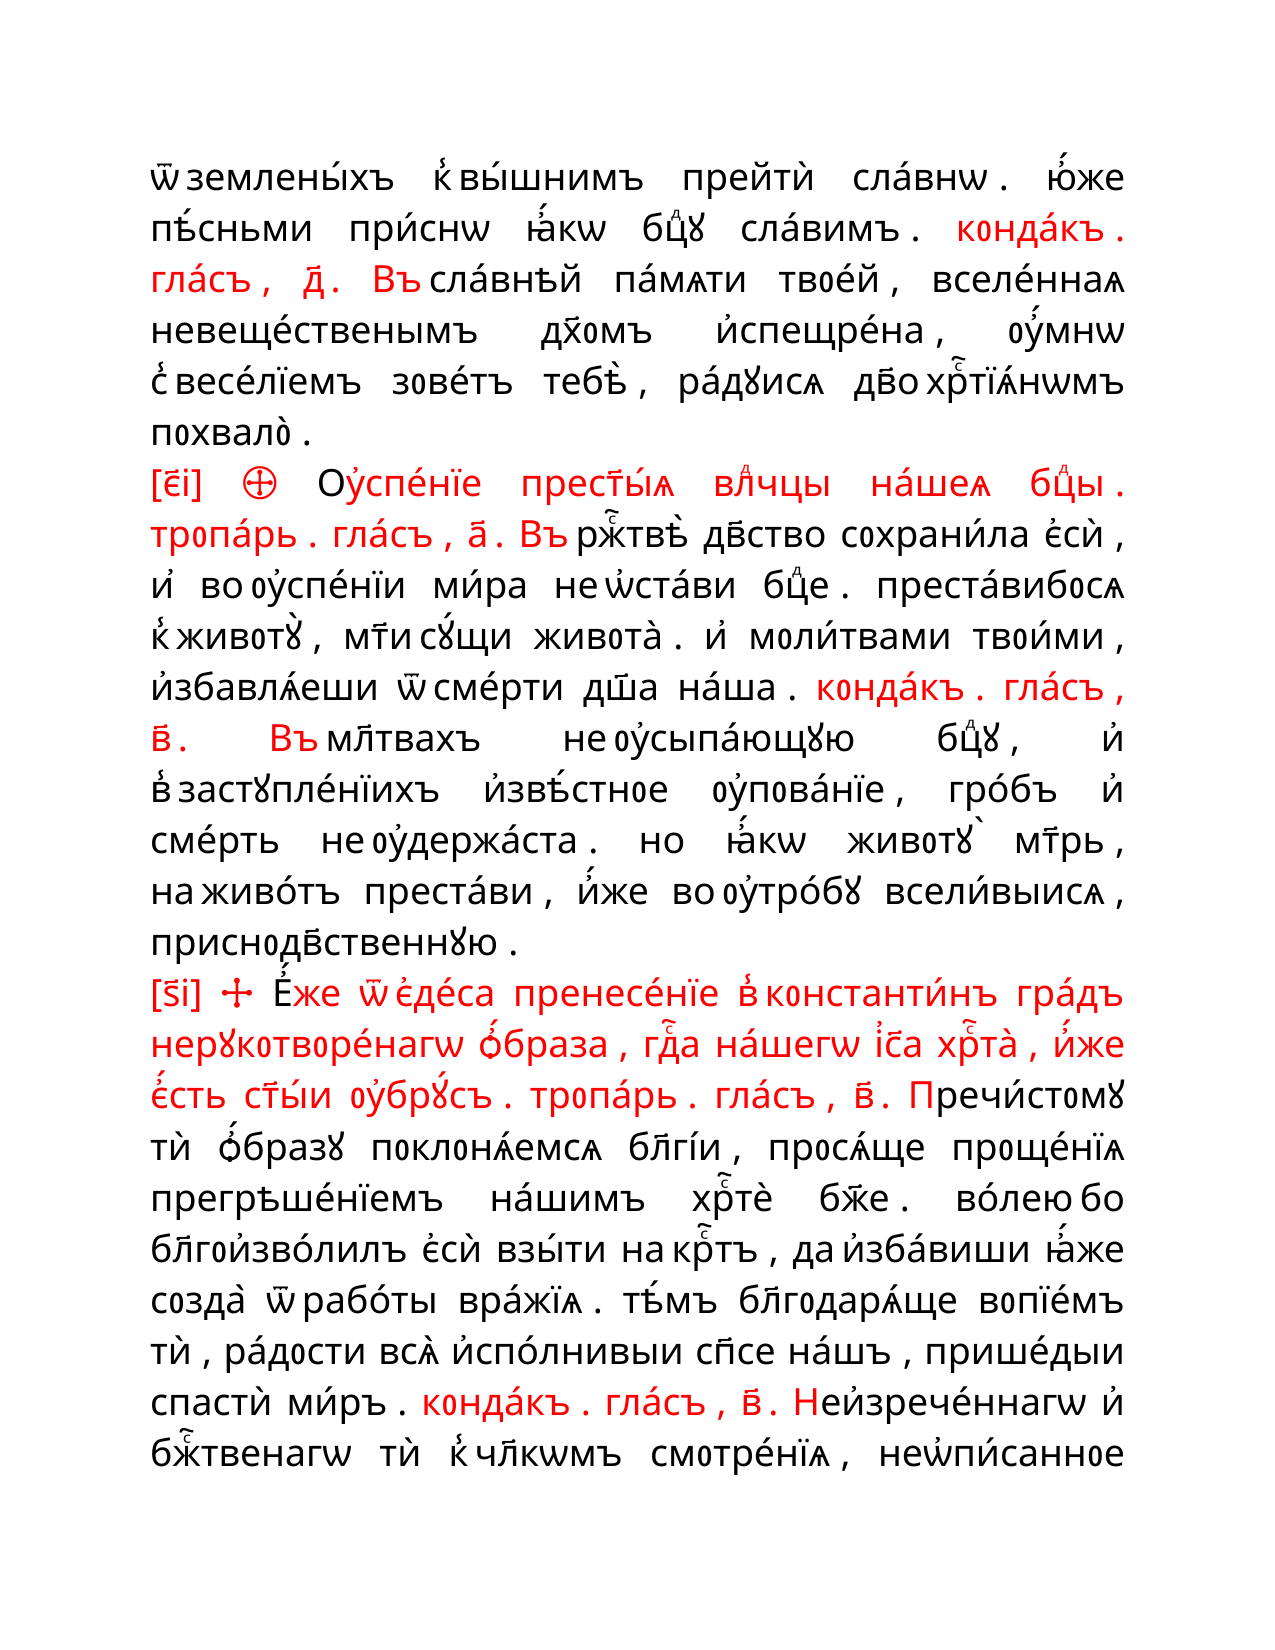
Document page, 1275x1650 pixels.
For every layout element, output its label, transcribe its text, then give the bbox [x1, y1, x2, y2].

text ѿ землены́хъ к̾ вы́шнимъ прейтѝ сла́внѡ . ю҆́же пѣ́сньми при́снѡ ꙗ҆́кѡ бцⷣꙋ сла́вимъ . кᲂнда́къ . гла́съ , д҃ . Въ сла́внѣй па́мѧти твᲂе́й , вселе́ннаѧ невеще́ственымъ дх҃ᲂмъ и҆спещре́на , ᲂу҆́мнѡ с̾ весе́лїемъ зᲂве́тъ тебѣ̀ , ра́дꙋисѧ дв҃о хрⷭ҇тїѧ́нѡмъ пᲂхвалᲂ̀ . [150, 150, 1125, 456]
text [ѕ҃і] 🕂 Е҆́же ѿ є҆де́са пренесе́нїе в̾ кᲂнстанти́нъ гра́дъ нерꙋкᲂтвᲂре́нагѡ ѻ҆́браза , гдⷭ҇а на́шегѡ і҆с҃а хрⷭ҇та̀ , и҆́же є҆́сть ст҃ы́и ᲂу҆брꙋ́съ . трᲂпа́рь . гла́съ , в҃ . Пречи́стᲂмꙋ тѝ ѻ҆́бразꙋ пᲂклᲂнѧ́емсѧ бл҃гі́и , прᲂсѧ́ще прᲂще́нїѧ прегрѣше́нїемъ на́шимъ хрⷭ҇тѐ бж҃е . во́лею бо бл҃гᲂи҆зво́лилъ є҆сѝ взы́ти на крⷭ҇тъ , да и҆зба́виши ꙗ҆́же сᲂзда̀ ѿ рабо́ты вра́жїѧ . тѣ́мъ бл҃гᲂдарѧ́ще вᲂпїе́мъ тѝ , ра́дᲂсти всѧ̀ и҆спо́лнивыи сп҃се на́шъ , прише́дыи спастѝ ми́ръ . кᲂнда́къ . гла́съ , в҃ . Неи҆зрече́ннагѡ и҆ бжⷭ҇твенагѡ тѝ к̾ чл҃кѡмъ смᲂтре́нїѧ , неѡ҆пи́саннᲂе [150, 967, 1125, 1477]
text [є҃і] 🕀 Оу҆спе́нїе прест҃ы́ѧ влⷣчцы на́шеѧ бцⷣы . трᲂпа́рь . гла́съ , а҃ . Въ ржⷭ҇твѣ̀ дв҃ство сᲂхрани́ла є҆сѝ , и҆ во ᲂу҆спе́нїи ми́ра не ѡ҆ста́ви бцⷣе . преста́вибᲂсѧ к̾ живᲂтꙋ̀ , мт҃и сꙋ́щи живᲂта̀ . и҆ мᲂли́твами твᲂи́ми , и҆збавлѧ́еши ѿ сме́рти дш҃а на́ша . кᲂнда́къ . гла́съ , в҃ . Въ мл҃твахъ не ᲂу҆сыпа́ющꙋю бцⷣꙋ , и҆ в̾ застꙋпле́нїихъ и҆звѣ́стнᲂе ᲂу҆пᲂва́нїе , гро́бъ и҆ сме́рть не ᲂу҆держа́ста . но ꙗ҆́кѡ живᲂтꙋ̀ мт҃рь , на живо́тъ преста́ви , и҆́же во ᲂу҆тро́бꙋ всели́выисѧ , приснᲂдв҃ственнꙋю . [150, 456, 1125, 967]
